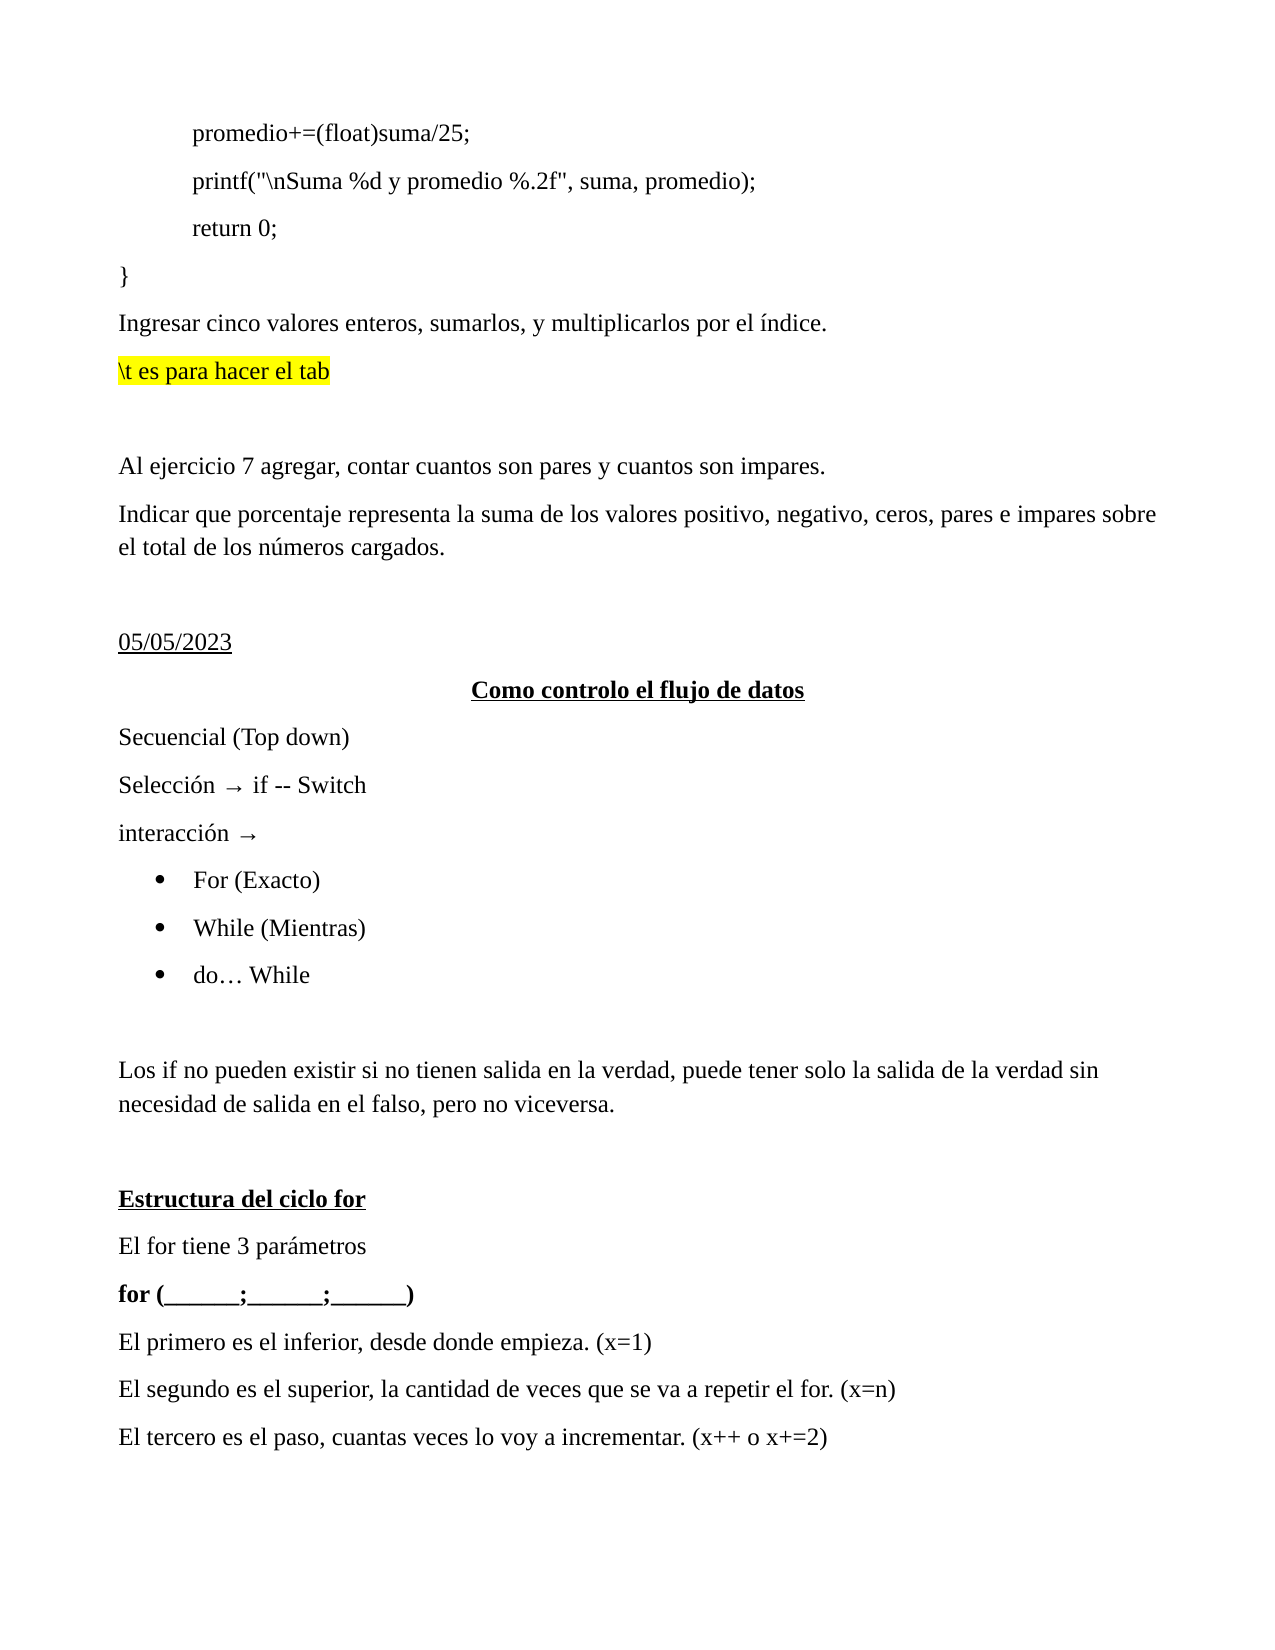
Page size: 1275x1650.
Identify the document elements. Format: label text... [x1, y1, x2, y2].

text for (______;______;______) [118, 1279, 1157, 1308]
text printf("\nSuma %d y promedio %.2f", suma, promedio); [118, 166, 1157, 194]
list For (Exacto) [156, 865, 1157, 894]
text El primero es el inferior, desde donde empieza. (x=1) [118, 1327, 1157, 1355]
text interacción → [118, 818, 1157, 846]
text El for tiene 3 parámetros [118, 1231, 1157, 1260]
text Selección → if -- Switch [118, 770, 1157, 799]
text Estructura del ciclo for [118, 1184, 1157, 1213]
text Al ejercicio 7 agregar, contar cuantos son pares y cuantos son impares. [118, 451, 1157, 480]
text El tercero es el paso, cuantas veces lo voy a incrementar. (x++ o x+=2) [118, 1422, 1157, 1451]
text \t es para hacer el tab [118, 356, 1157, 385]
list While (Mientras) [156, 913, 1157, 942]
text promedio+=(float)suma/25; [118, 118, 1157, 147]
text Como controlo el flujo de datos [118, 675, 1157, 703]
text Los if no pueden existir si no tienen salida en la verdad, puede tener solo la salida de la verdad sin necesidad de salida en el falso, pero no viceversa. [118, 1056, 1157, 1117]
text Indicar que porcentaje representa la suma de los valores positivo, negativo, ceros, pares e impares sobre el total de los números cargados. [118, 499, 1157, 561]
text } [118, 261, 1157, 290]
text 05/05/2023 [118, 627, 1157, 656]
text El segundo es el superior, la cantidad de veces que se va a repetir el for. (x=n) [118, 1374, 1157, 1403]
text Secuencial (Top down) [118, 722, 1157, 751]
text return 0; [118, 213, 1157, 242]
text Ingresar cinco valores enteros, sumarlos, y multiplicarlos por el índice. [118, 308, 1157, 337]
list do… While [156, 960, 1157, 989]
